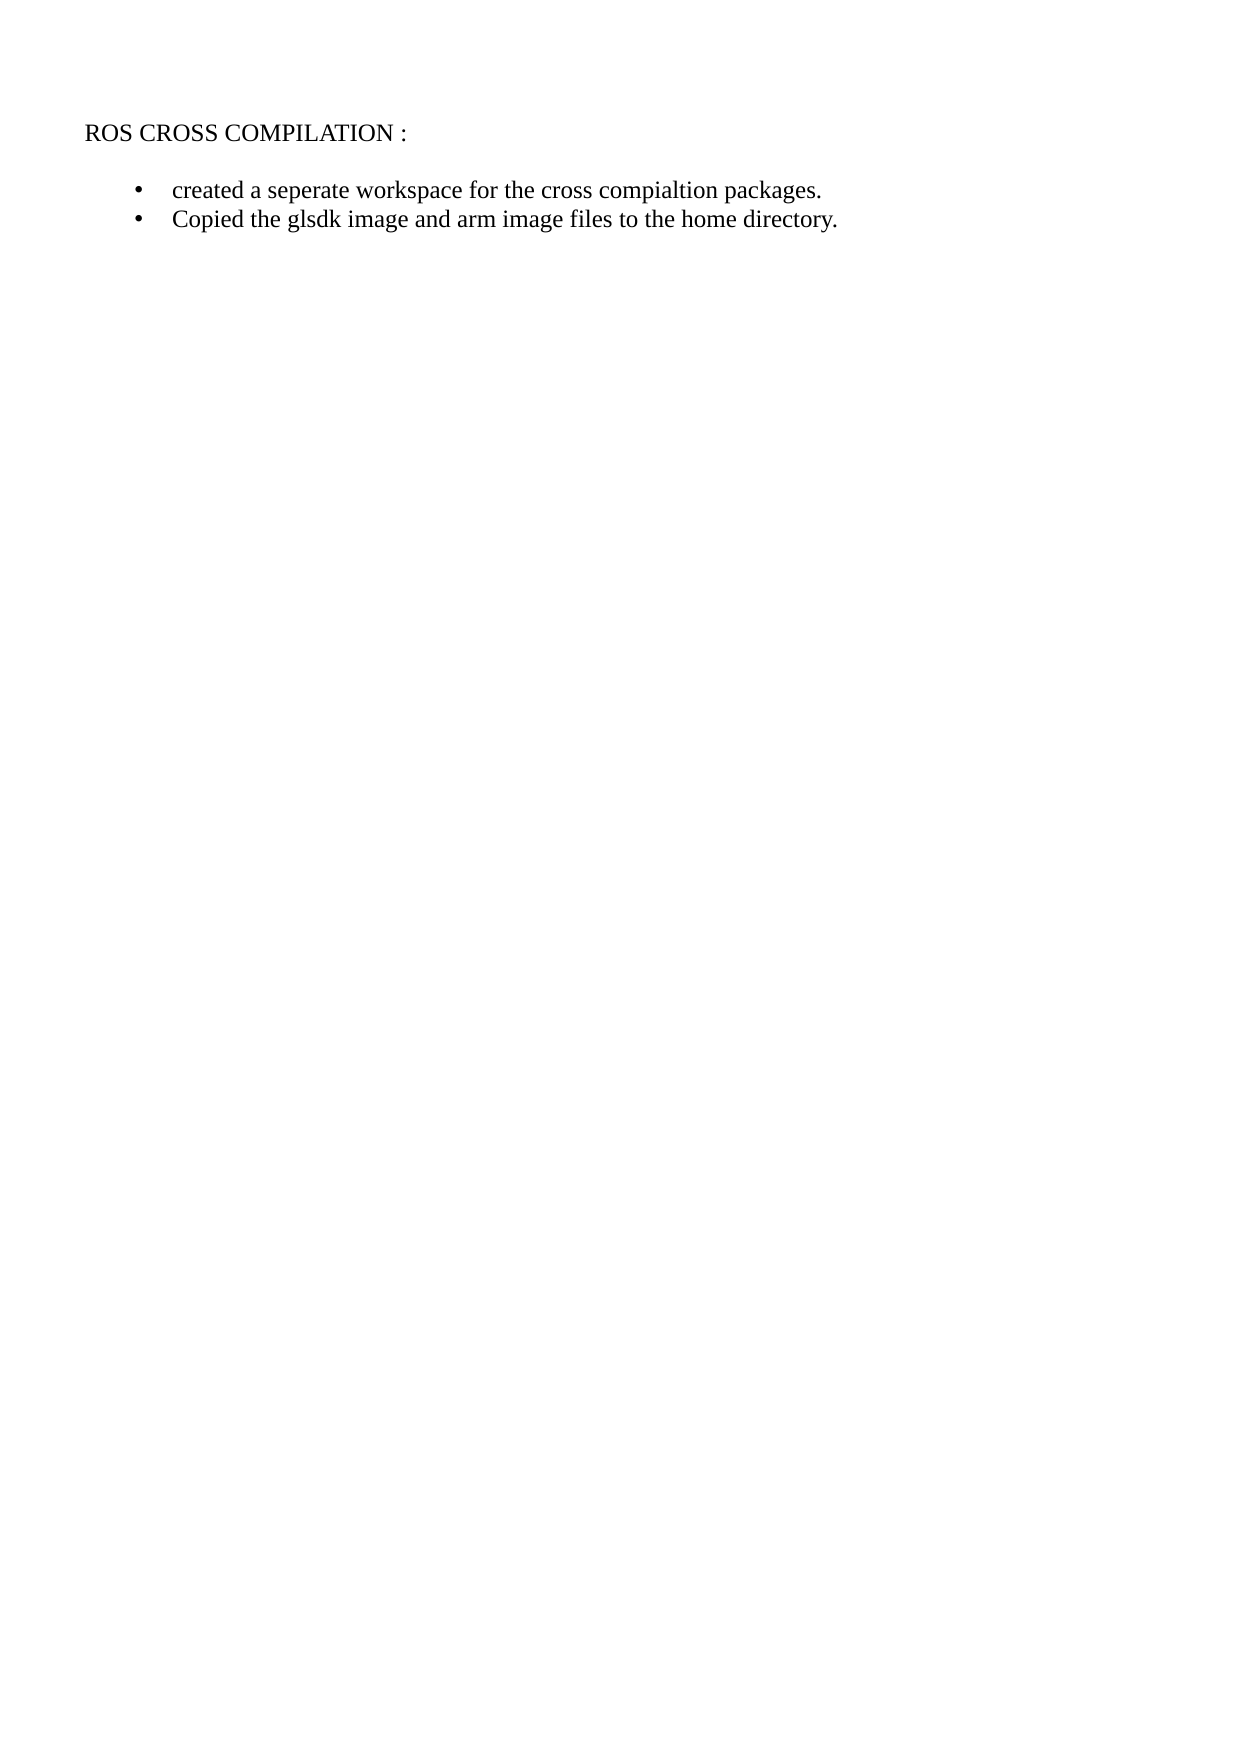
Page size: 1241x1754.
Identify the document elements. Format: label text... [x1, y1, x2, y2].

list Copied the glsdk image and arm image files to the home directory. [134, 204, 1123, 233]
list created a seperate workspace for the cross compialtion packages. [134, 176, 1123, 204]
text ROS CROSS COMPILATION : [84, 118, 1123, 147]
